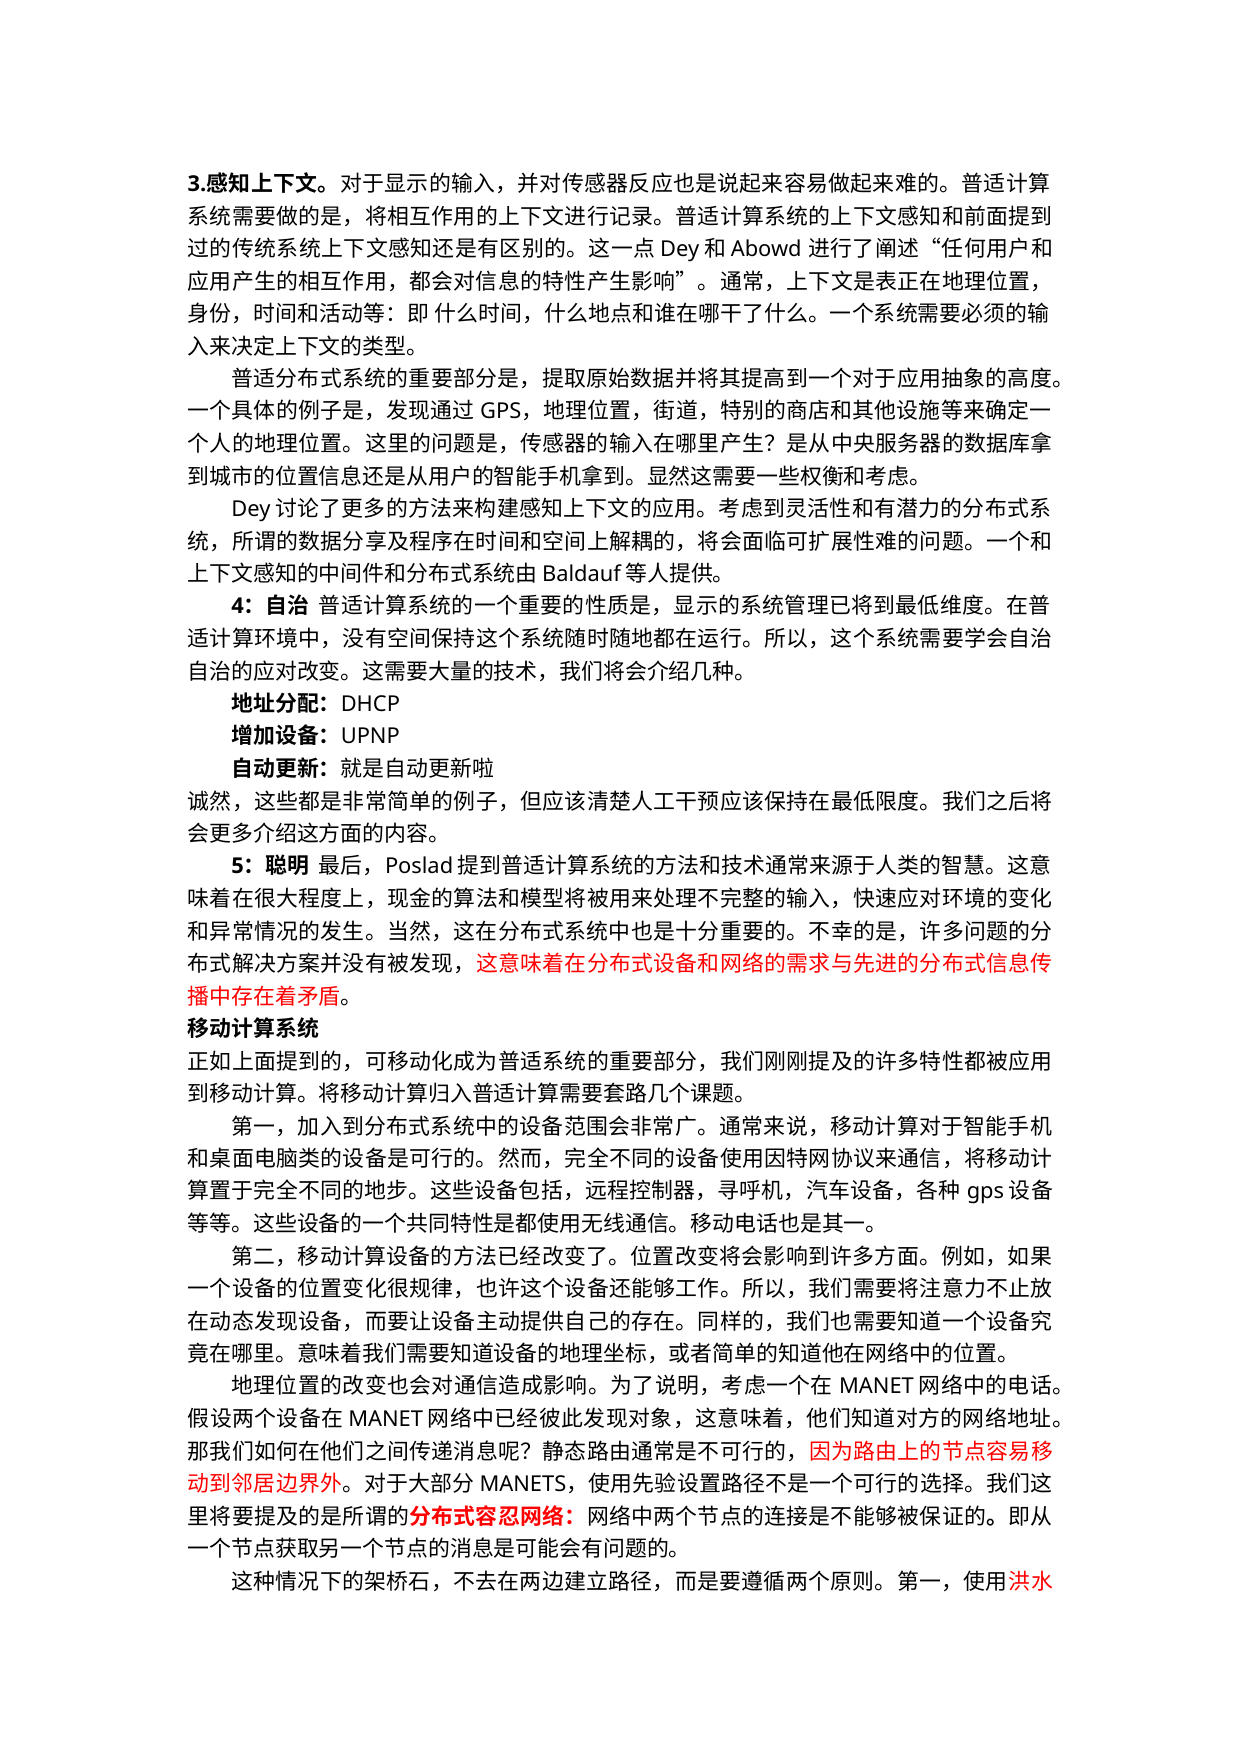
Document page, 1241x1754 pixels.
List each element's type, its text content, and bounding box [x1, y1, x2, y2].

text 增加设备：UPNP [187, 714, 1053, 747]
text 正如上面提到的，可移动化成为普适系统的重要部分，我们刚刚提及的许多特性都被应用到移动计算。将移动计算归入普适计算需要套路几个课题。 [187, 1039, 1053, 1104]
text 移动计算系统 [187, 1007, 1053, 1039]
text 第一，加入到分布式系统中的设备范围会非常广。通常来说，移动计算对于智能手机和桌面电脑类的设备是可行的。然而，完全不同的设备使用因特网协议来通信，将移动计算置于完全不同的地步。这些设备包括，远程控制器，寻呼机，汽车设备，各种gps设备等等。这些设备的一个共同特性是都使用无线通信。移动电话也是其一。 [187, 1104, 1053, 1234]
text Dey讨论了更多的方法来构建感知上下文的应用。考虑到灵活性和有潜力的分布式系统，所谓的数据分享及程序在时间和空间上解耦的，将会面临可扩展性难的问题。一个和上下文感知的中间件和分布式系统由Baldauf等人提供。 [187, 487, 1053, 584]
text 5：聪明 最后，Poslad提到普适计算系统的方法和技术通常来源于人类的智慧。这意味着在很大程度上，现金的算法和模型将被用来处理不完整的输入，快速应对环境的变化和异常情况的发生。当然，这在分布式系统中也是十分重要的。不幸的是，许多问题的分布式解决方案并没有被发现，这意味着在分布式设备和网络的需求与先进的分布式信息传播中存在着矛盾。 [187, 844, 1053, 1007]
text 地理位置的改变也会对通信造成影响。为了说明，考虑一个在MANET网络中的电话。假设两个设备在MANET网络中已经彼此发现对象，这意味着，他们知道对方的网络地址。那我们如何在他们之间传递消息呢？静态路由通常是不可行的，因为路由上的节点容易移动到邻居边界外。对于大部分MANETS，使用先验设置路径不是一个可行的选择。我们这里将要提及的是所谓的分布式容忍网络：网络中两个节点的连接是不能够被保证的。即从一个节点获取另一个节点的消息是可能会有问题的。 [187, 1364, 1053, 1559]
text 这种情况下的架桥石，不去在两边建立路径，而是要遵循两个原则。第一，使用洪水技术使得消息在网络中扩散，保证最终到达目的地，这个我们将在4.4节提及。很明显的，任何形式的洪水技术都会是系统中消息产生冗余，这也是我们无法避免的。第二，我们构建中间节点来保存信息，等到目标节点出现再发送出去。换句话说，节点变成消息的临时储存室，最终，消息将发送到目的地，如下图所示。 [187, 1559, 1053, 1592]
text 自动更新：就是自动更新啦 [187, 747, 1053, 779]
text 第二，移动计算设备的方法已经改变了。位置改变将会影响到许多方面。例如，如果一个设备的位置变化很规律，也许这个设备还能够工作。所以，我们需要将注意力不止放在动态发现设备，而要让设备主动提供自己的存在。同样的，我们也需要知道一个设备究竟在哪里。意味着我们需要知道设备的地理坐标，或者简单的知道他在网络中的位置。 [187, 1234, 1053, 1364]
text 地址分配：DHCP [187, 682, 1053, 714]
text 普适分布式系统的重要部分是，提取原始数据并将其提高到一个对于应用抽象的高度。一个具体的例子是，发现通过GPS，地理位置，街道，特别的商店和其他设施等来确定一个人的地理位置。这里的问题是，传感器的输入在哪里产生？是从中央服务器的数据库拿到城市的位置信息还是从用户的智能手机拿到。显然这需要一些权衡和考虑。 [187, 357, 1053, 487]
text 4：自治 普适计算系统的一个重要的性质是，显示的系统管理已将到最低维度。在普适计算环境中，没有空间保持这个系统随时随地都在运行。所以，这个系统需要学会自治，自治的应对改变。这需要大量的技术，我们将会介绍几种。 [187, 584, 1053, 682]
text 诚然，这些都是非常简单的例子，但应该清楚人工干预应该保持在最低限度。我们之后将会更多介绍这方面的内容。 [187, 779, 1053, 844]
text 3.感知上下文。对于显示的输入，并对传感器反应也是说起来容易做起来难的。普适计算系统需要做的是，将相互作用的上下文进行记录。普适计算系统的上下文感知和前面提到过的传统系统上下文感知还是有区别的。这一点Dey和Abowd 进行了阐述“任何用户和应用产生的相互作用，都会对信息的特性产生影响”。通常，上下文是表正在地理位置，身份，时间和活动等：即 什么时间，什么地点和谁在哪干了什么。一个系统需要必须的输入来决定上下文的类型。 [187, 162, 1053, 357]
